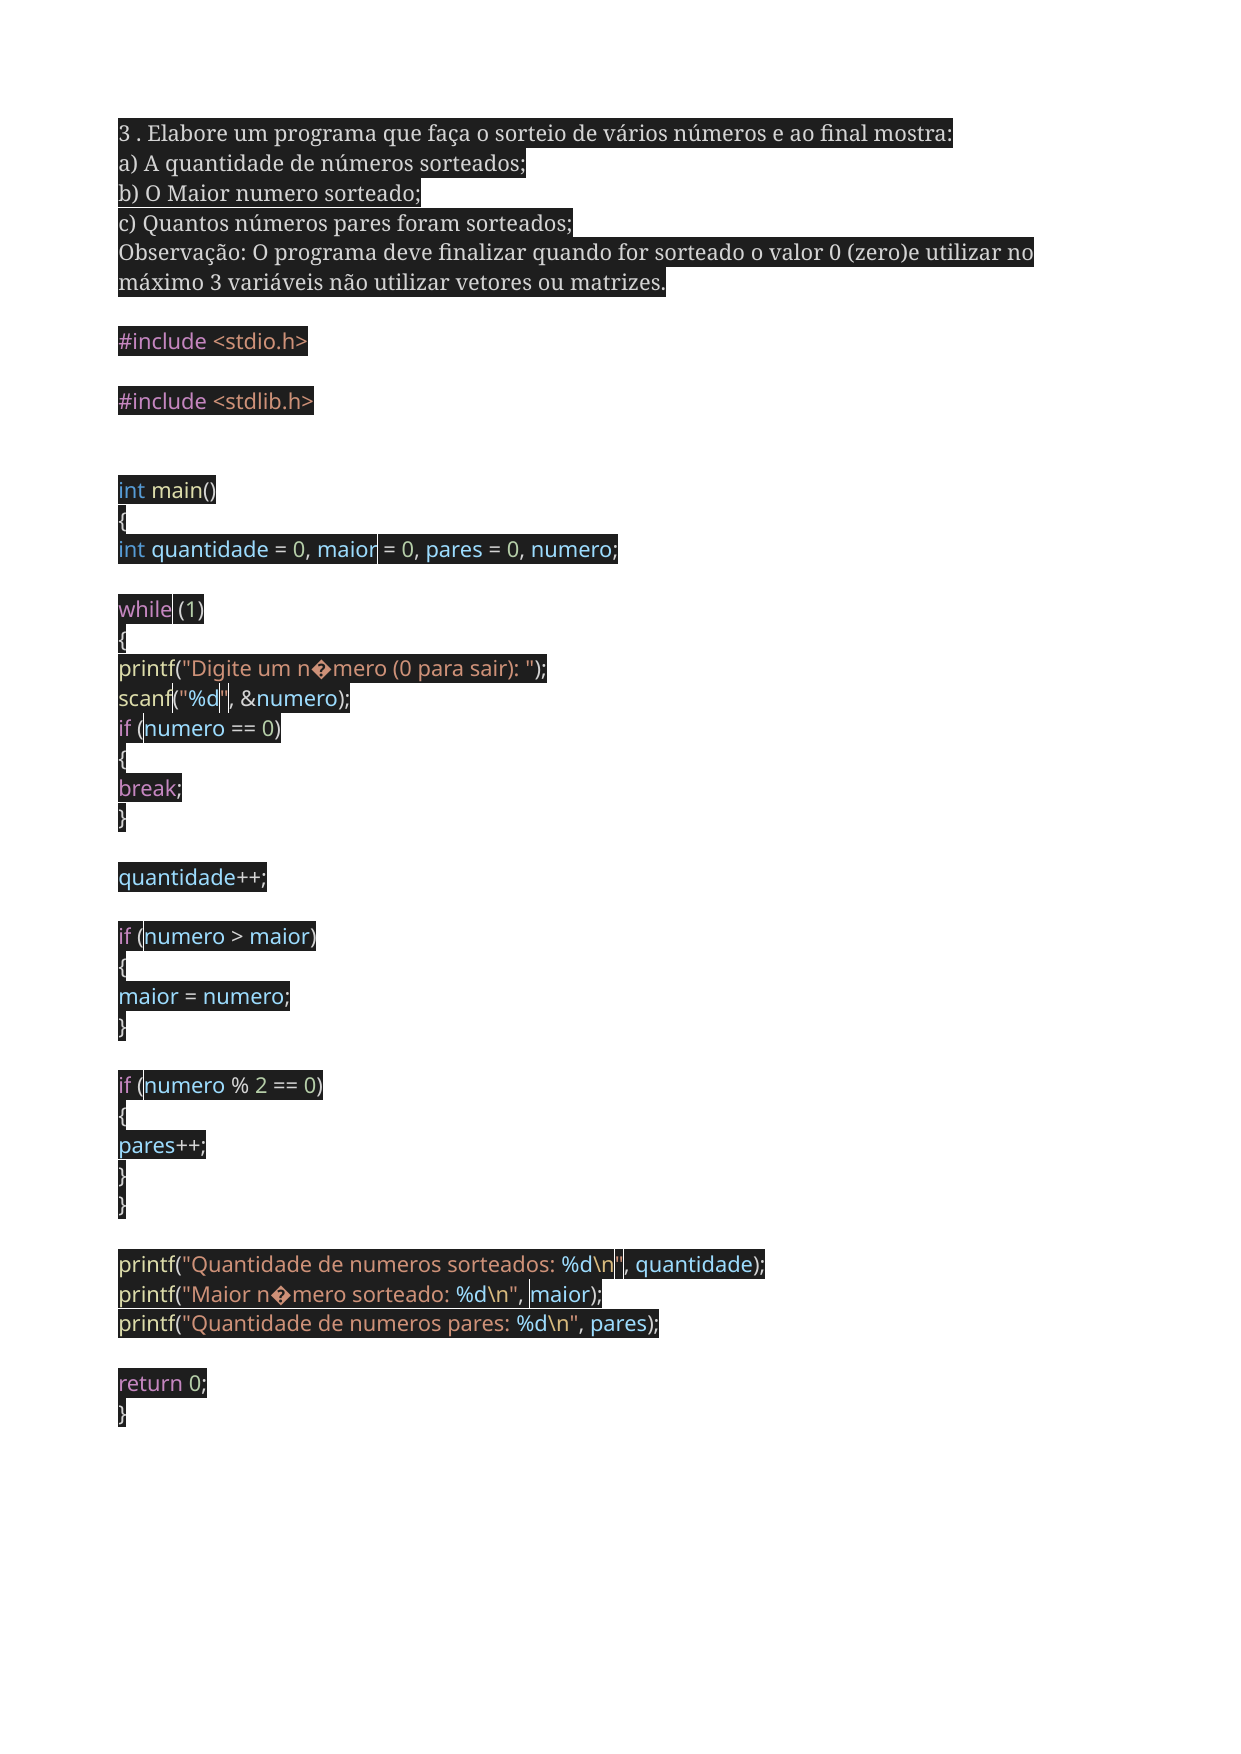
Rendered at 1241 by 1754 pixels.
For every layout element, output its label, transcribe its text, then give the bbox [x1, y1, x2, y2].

text #include <stdio.h> [118, 326, 1122, 356]
text int main() [118, 475, 1122, 504]
text printf("Digite um n�mero (0 para sair): "); [118, 653, 1122, 683]
text if (numero % 2 == 0) [118, 1070, 1122, 1100]
text } [118, 1398, 1122, 1427]
text { [118, 1100, 1122, 1130]
text while (1) [118, 594, 1122, 624]
text printf("Quantidade de numeros sorteados: %d\n", quantidade); [118, 1249, 1122, 1279]
text } [118, 1011, 1122, 1041]
text printf("Quantidade de numeros pares: %d\n", pares); [118, 1308, 1122, 1338]
text printf("Maior n�mero sorteado: %d\n", maior); [118, 1279, 1122, 1308]
text quantidade++; [118, 862, 1122, 892]
text #include <stdlib.h> [118, 386, 1122, 415]
text } [118, 1189, 1122, 1219]
text { [118, 504, 1122, 534]
text scanf("%d", &numero); [118, 683, 1122, 713]
text 3 . Elabore um programa que faça o sorteio de vários números e ao final mostra: a) A quantidade de números sorteados; b) O Maior numero sorteado; c) Quantos números pares foram sorteados; Observação: O programa deve finalizar quando for sorteado o valor 0 (zero)e utilizar no máximo 3 variáveis não utilizar vetores ou matrizes. [118, 118, 1122, 297]
text } [118, 802, 1122, 832]
text if (numero == 0) [118, 713, 1122, 743]
text pares++; [118, 1130, 1122, 1159]
text int quantidade = 0, maior = 0, pares = 0, numero; [118, 534, 1122, 564]
text break; [118, 773, 1122, 802]
text if (numero > maior) [118, 921, 1122, 951]
text return 0; [118, 1368, 1122, 1398]
text maior = numero; [118, 981, 1122, 1011]
text { [118, 624, 1122, 653]
text { [118, 743, 1122, 773]
text } [118, 1159, 1122, 1189]
text { [118, 951, 1122, 981]
